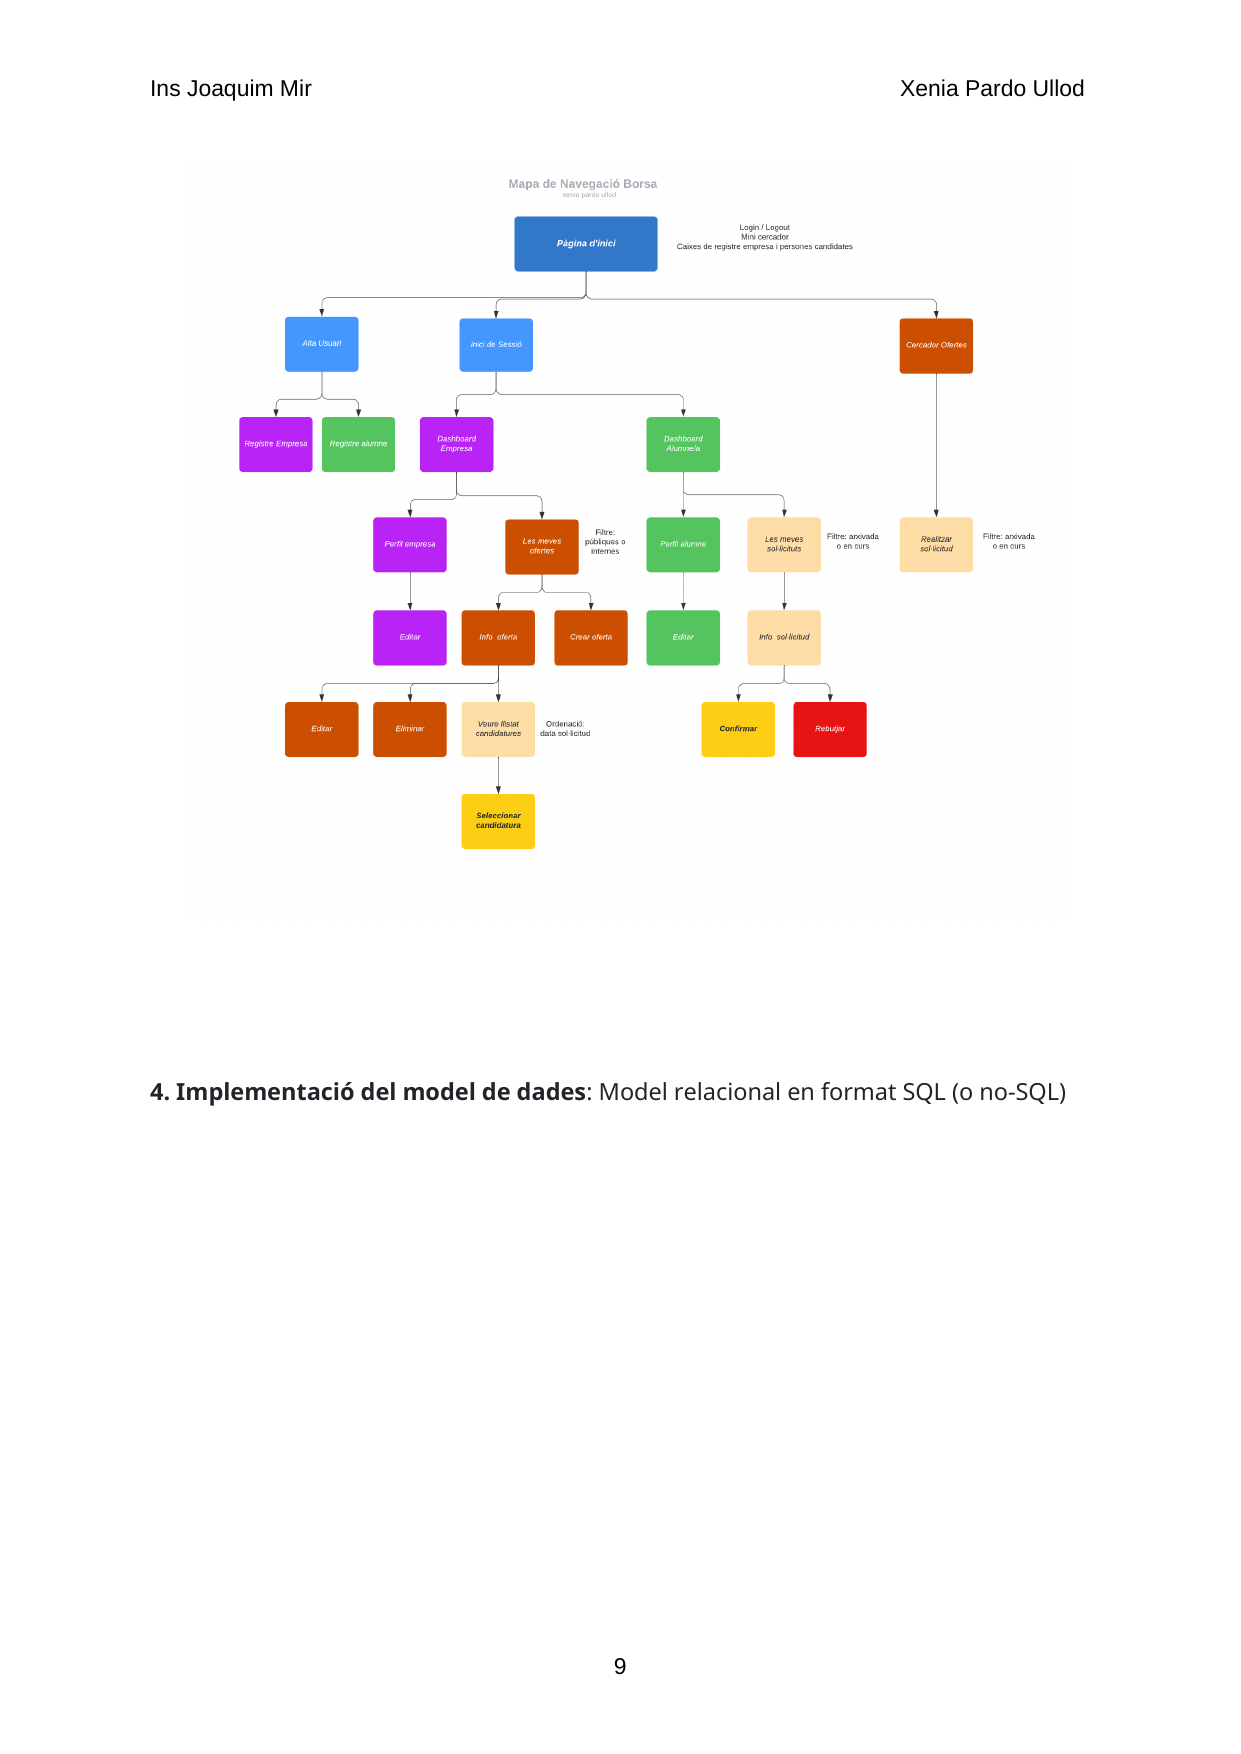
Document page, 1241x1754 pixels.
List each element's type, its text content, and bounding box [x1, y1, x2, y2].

picture [184, 161, 1072, 924]
text 4. Implementació del model de dades: Model relacional en format SQL (o no-SQL) [150, 1075, 1090, 1107]
